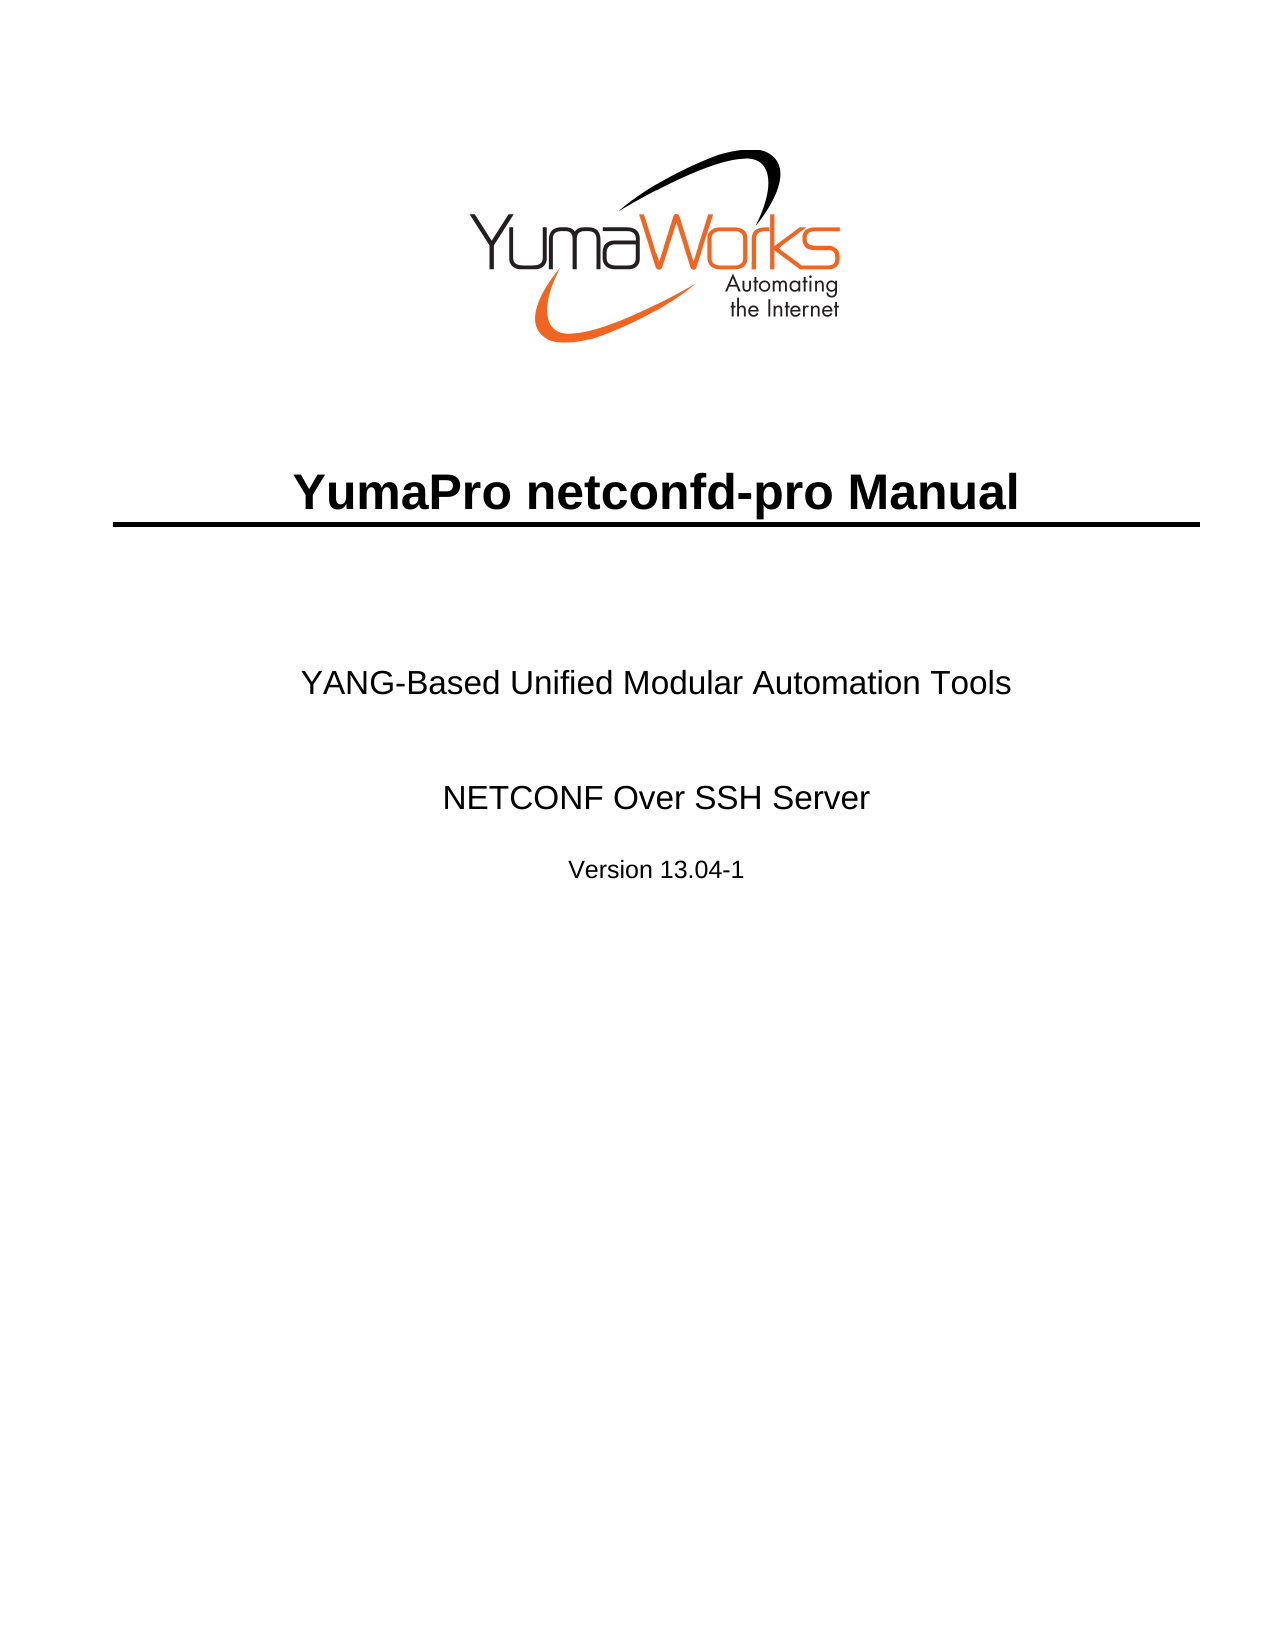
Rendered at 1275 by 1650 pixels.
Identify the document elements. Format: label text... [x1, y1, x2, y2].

text NETCONF Over SSH Server [112, 778, 1200, 817]
picture [469, 150, 843, 343]
text Version 13.04-1 [112, 855, 1200, 884]
title YumaPro netconfd-pro Manual [112, 462, 1200, 527]
text YANG-Based Unified Modular Automation Tools [112, 663, 1200, 701]
